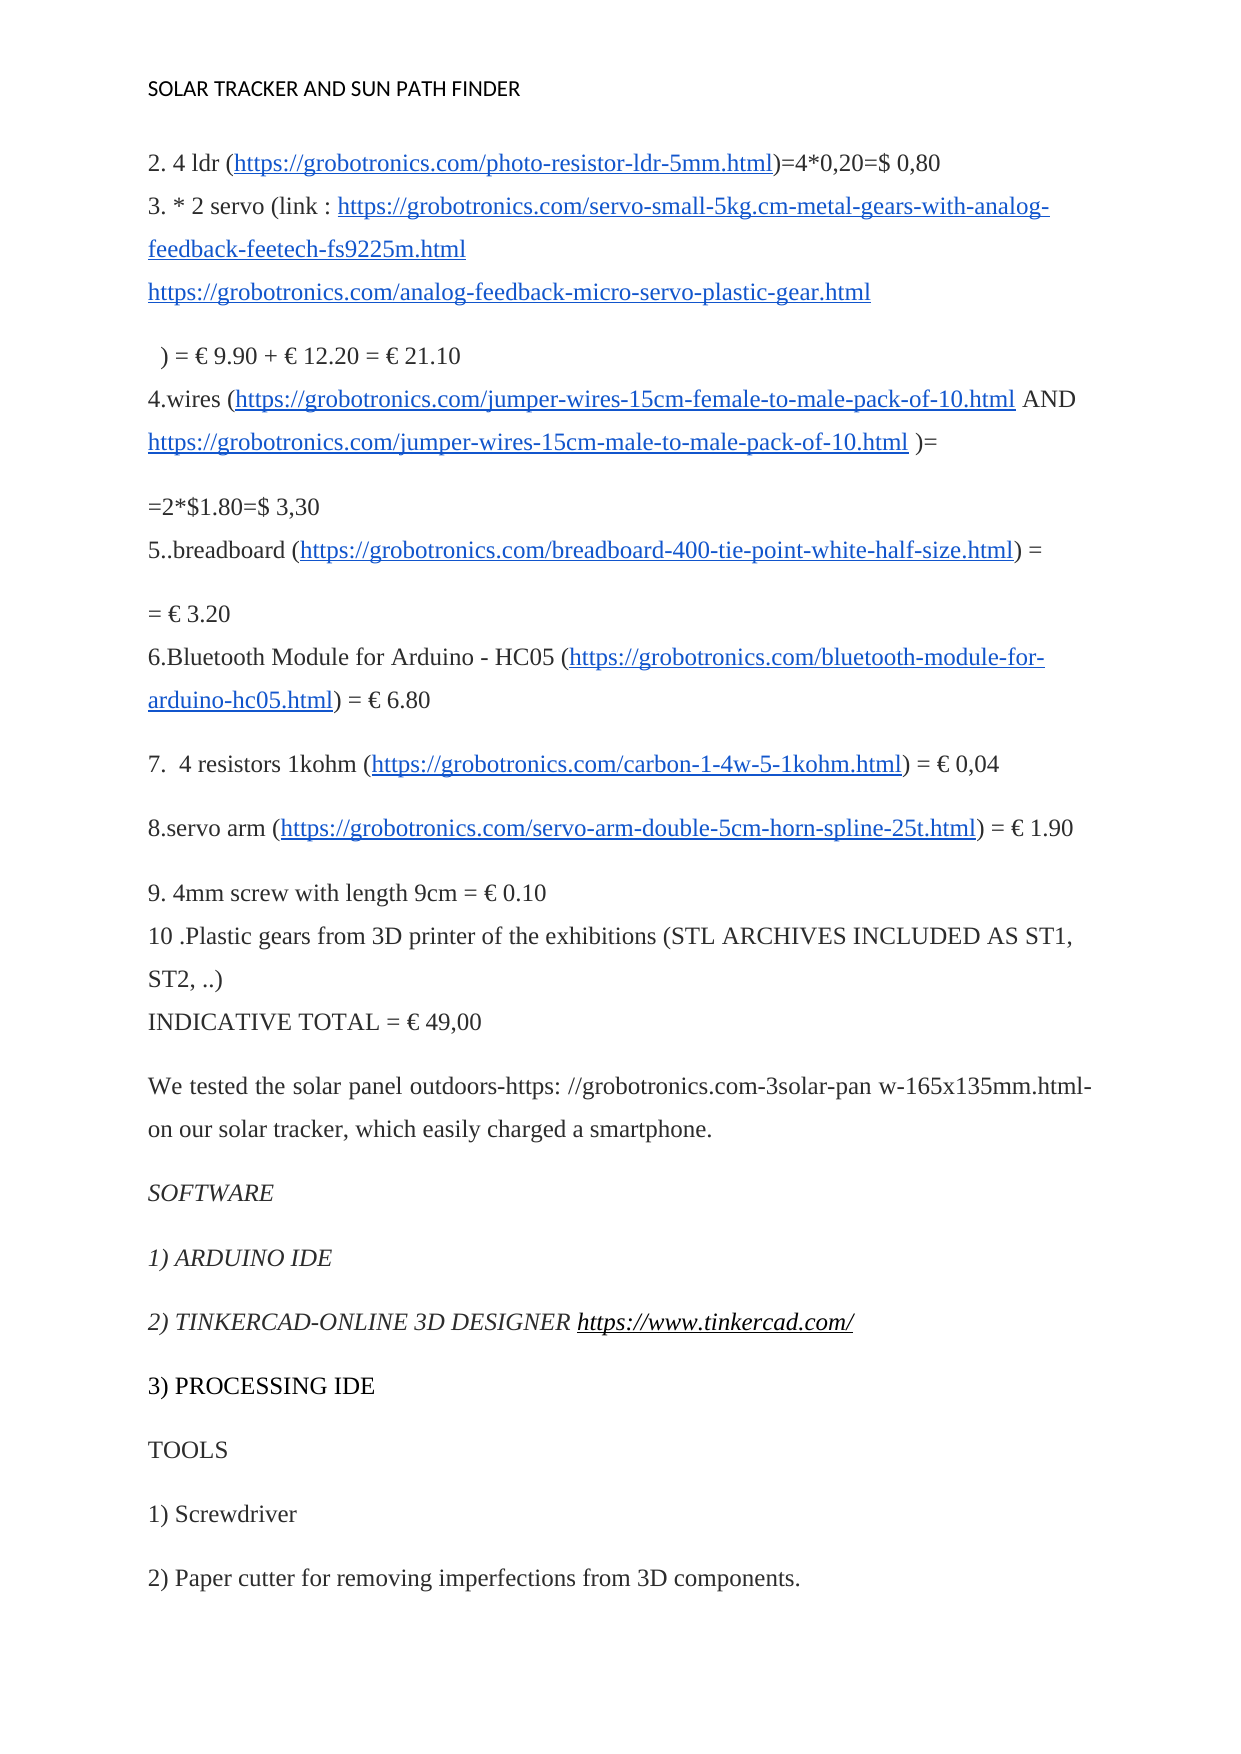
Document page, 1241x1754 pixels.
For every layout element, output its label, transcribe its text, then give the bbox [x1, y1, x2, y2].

text 1) Screwdriver [148, 1499, 1092, 1528]
text SOFTWARE [148, 1178, 1092, 1207]
text 2) TINKERCAD-ONLINE 3D DESIGNER https://www.tinkercad.com/ [148, 1307, 1092, 1336]
text 9. 4mm screw with length 9cm = € 0.10 10 .Plastic gears from 3D printer of the exhibitions (STL ARCHIVES INCLUDED AS ST1, ST2, ..) INDICATIVE TOTAL = € 49,00 [148, 878, 1092, 1036]
text = € 3.20 6.Bluetooth Module for Arduino - HC05 (https://grobotronics.com/bluetooth-module-for-arduino-hc05.html) = € 6.80 [148, 599, 1092, 714]
text 7. 4 resistors 1kohm (https://grobotronics.com/carbon-1-4w-5-1kohm.html) = € 0,04 [148, 749, 1092, 778]
text =2*$1.80=$ 3,30 5..breadboard (https://grobotronics.com/breadboard-400-tie-point-white-half-size.html) = [148, 492, 1092, 563]
text 8.servo arm (https://grobotronics.com/servo-arm-double-5cm-horn-spline-25t.html) = € 1.90 [148, 813, 1092, 842]
text 1) ARDUINO IDE [148, 1243, 1092, 1271]
text 3) PROCESSING IDE [148, 1371, 1092, 1400]
text 2. 4 ldr (https://grobotronics.com/photo-resistor-ldr-5mm.html)=4*0,20=$ 0,80 3. * 2 servo (link : https://grobotronics.com/servo-small-5kg.cm-metal-gears-with-analog-feedback-feetech-fs9225m.html https://grobotronics.com/analog-feedback-micro-servo-plastic-gear.html [148, 148, 1092, 306]
text ) = € 9.90 + € 12.20 = € 21.10 4.wires (https://grobotronics.com/jumper-wires-15cm-female-to-male-pack-of-10.html AND https://grobotronics.com/jumper-wires-15cm-male-to-male-pack-of-10.html )= [148, 341, 1092, 456]
text TOOLS [148, 1435, 1092, 1464]
text We tested the solar panel outdoors-https: //grobotronics.com-3solar-pan w-165x135mm.html-on our solar tracker, which easily charged a smartphone. [148, 1071, 1092, 1143]
text 2) Paper cutter for removing imperfections from 3D components. [148, 1563, 1092, 1592]
